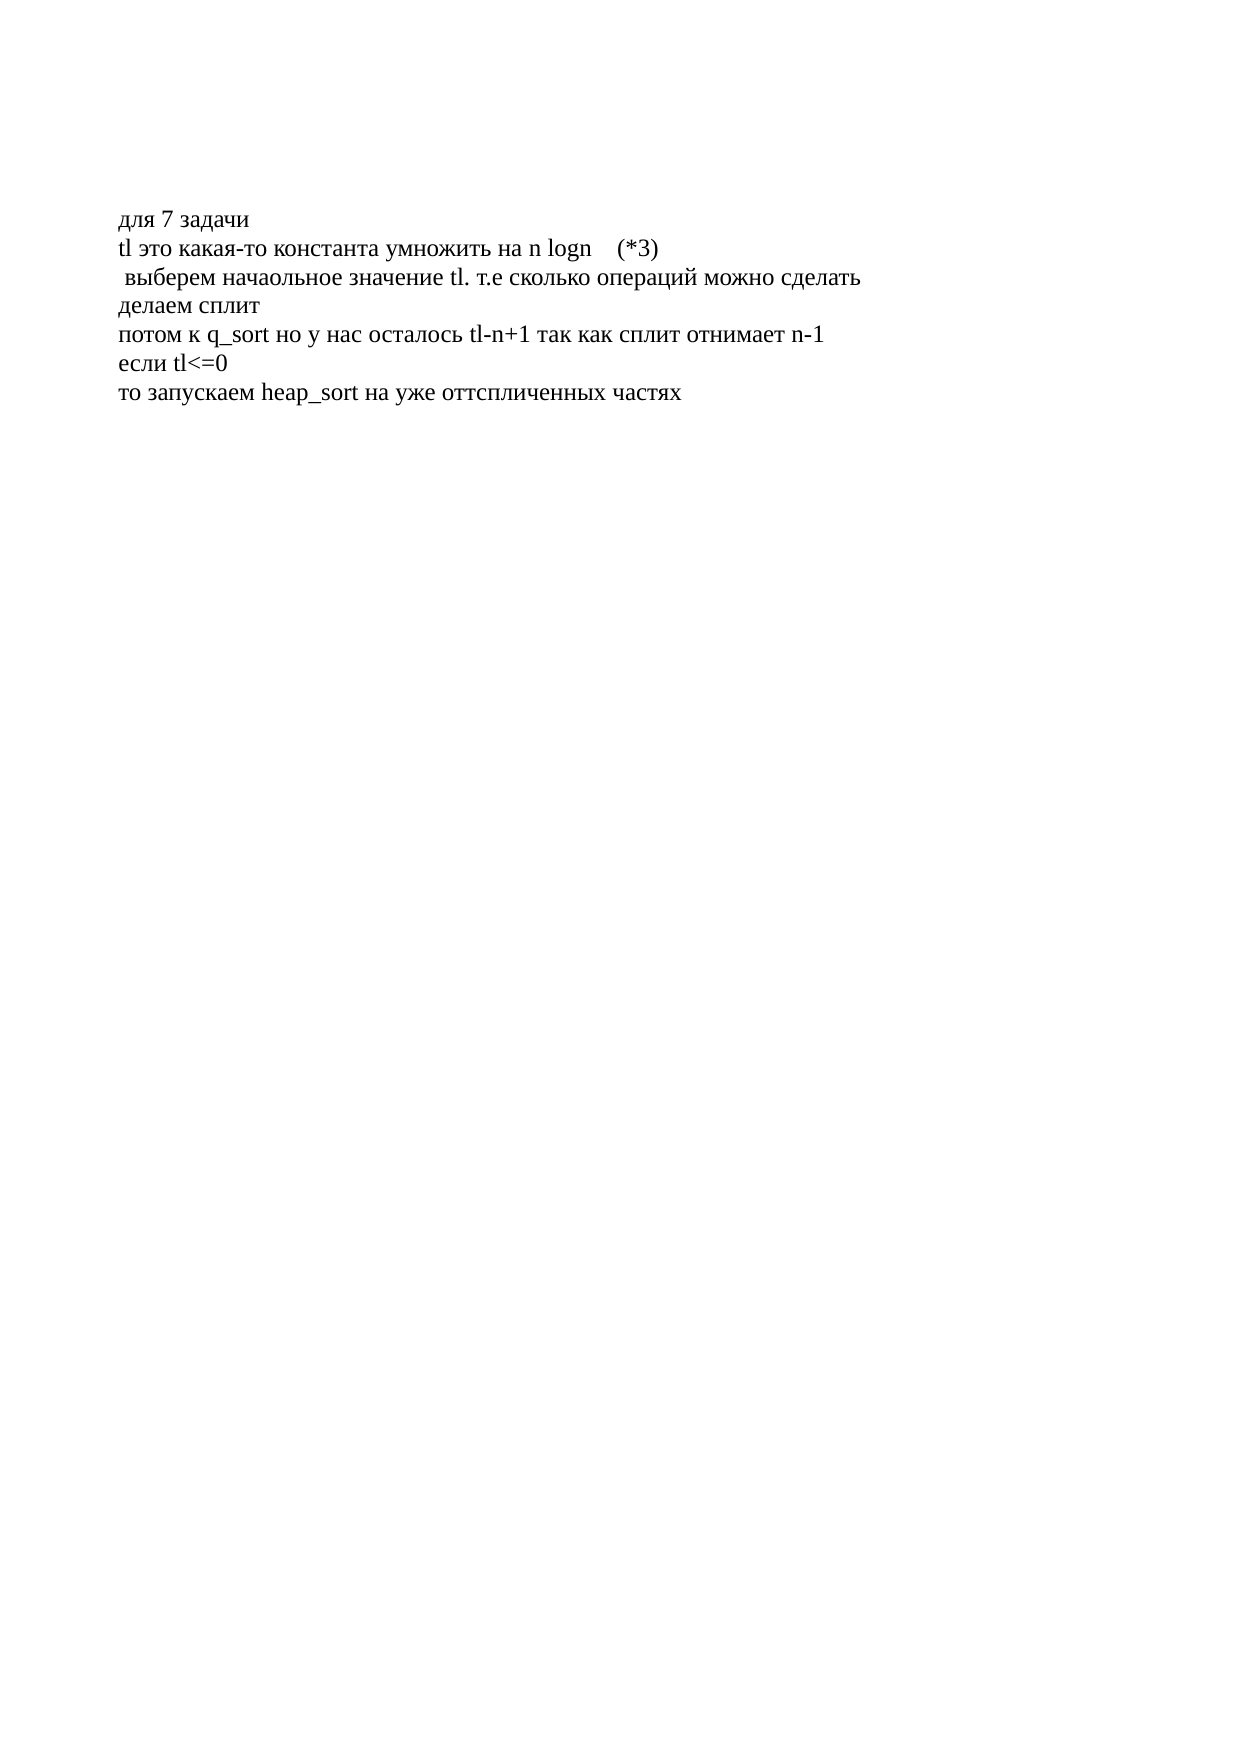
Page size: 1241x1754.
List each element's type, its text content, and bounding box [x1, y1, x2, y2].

text если tl<=0 [118, 348, 1122, 377]
text tl это какая-то константа умножить на n logn (*3) [118, 233, 1122, 262]
text выберем начаольное значение tl. т.е сколько операций можно сделать [118, 262, 1122, 291]
text делаем сплит [118, 291, 1122, 319]
text потом к q_sort но у нас осталось tl-n+1 так как сплит отнимает n-1 [118, 319, 1122, 348]
text для 7 задачи [118, 204, 1122, 233]
text то запускаем heap_sort на уже оттспличенных частях [118, 377, 1122, 406]
